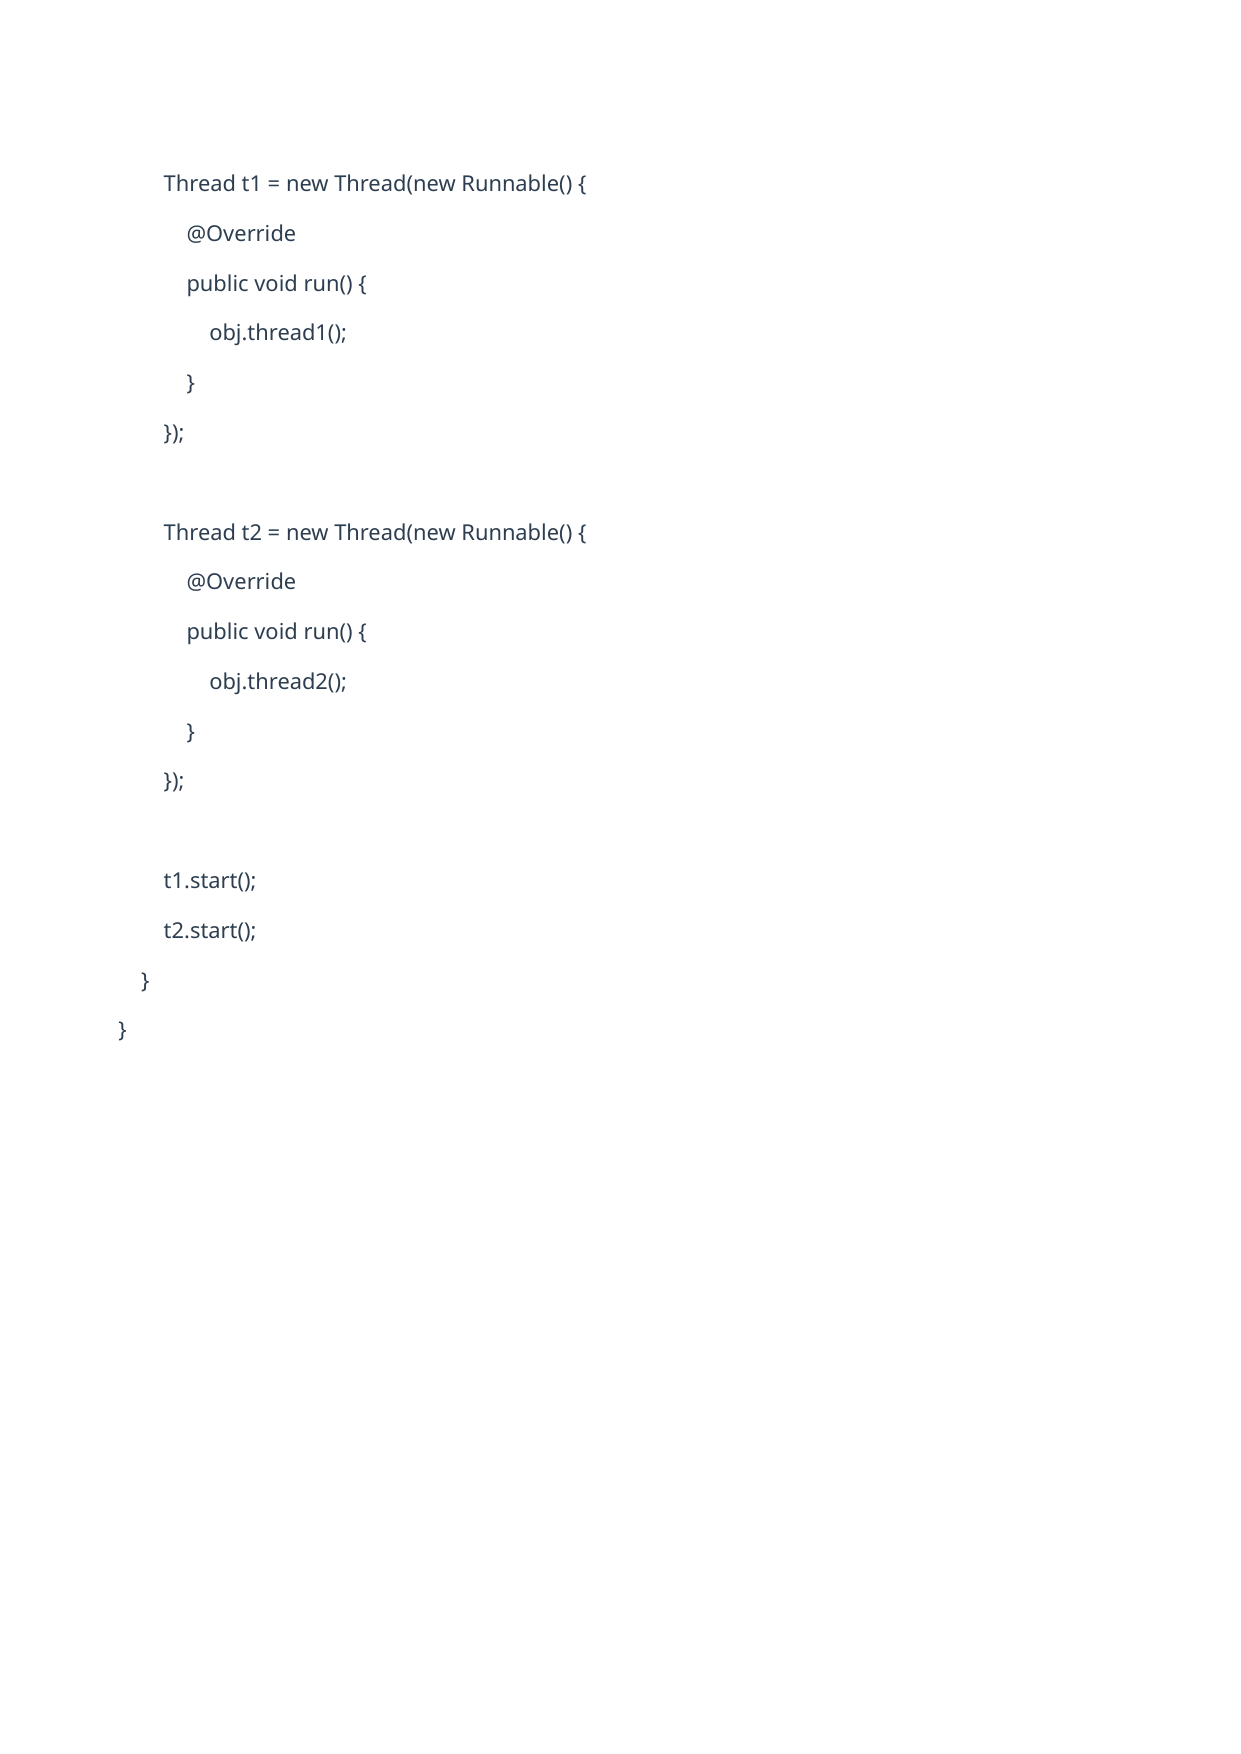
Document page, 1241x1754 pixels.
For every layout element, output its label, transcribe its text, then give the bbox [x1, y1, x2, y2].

text } [118, 964, 1122, 994]
text Thread t2 = new Thread(new Runnable() { [118, 516, 1122, 546]
text t2.start(); [118, 915, 1122, 944]
text } [118, 716, 1122, 745]
text } [118, 1014, 1122, 1044]
text }); [118, 765, 1122, 795]
text }); [118, 417, 1122, 447]
text obj.thread1(); [118, 317, 1122, 347]
text } [118, 367, 1122, 397]
text public void run() { [118, 616, 1122, 646]
text @Override [118, 566, 1122, 596]
text @Override [118, 218, 1122, 247]
text t1.start(); [118, 865, 1122, 895]
text obj.thread2(); [118, 666, 1122, 696]
text public void run() { [118, 267, 1122, 297]
text Thread t1 = new Thread(new Runnable() { [118, 168, 1122, 198]
